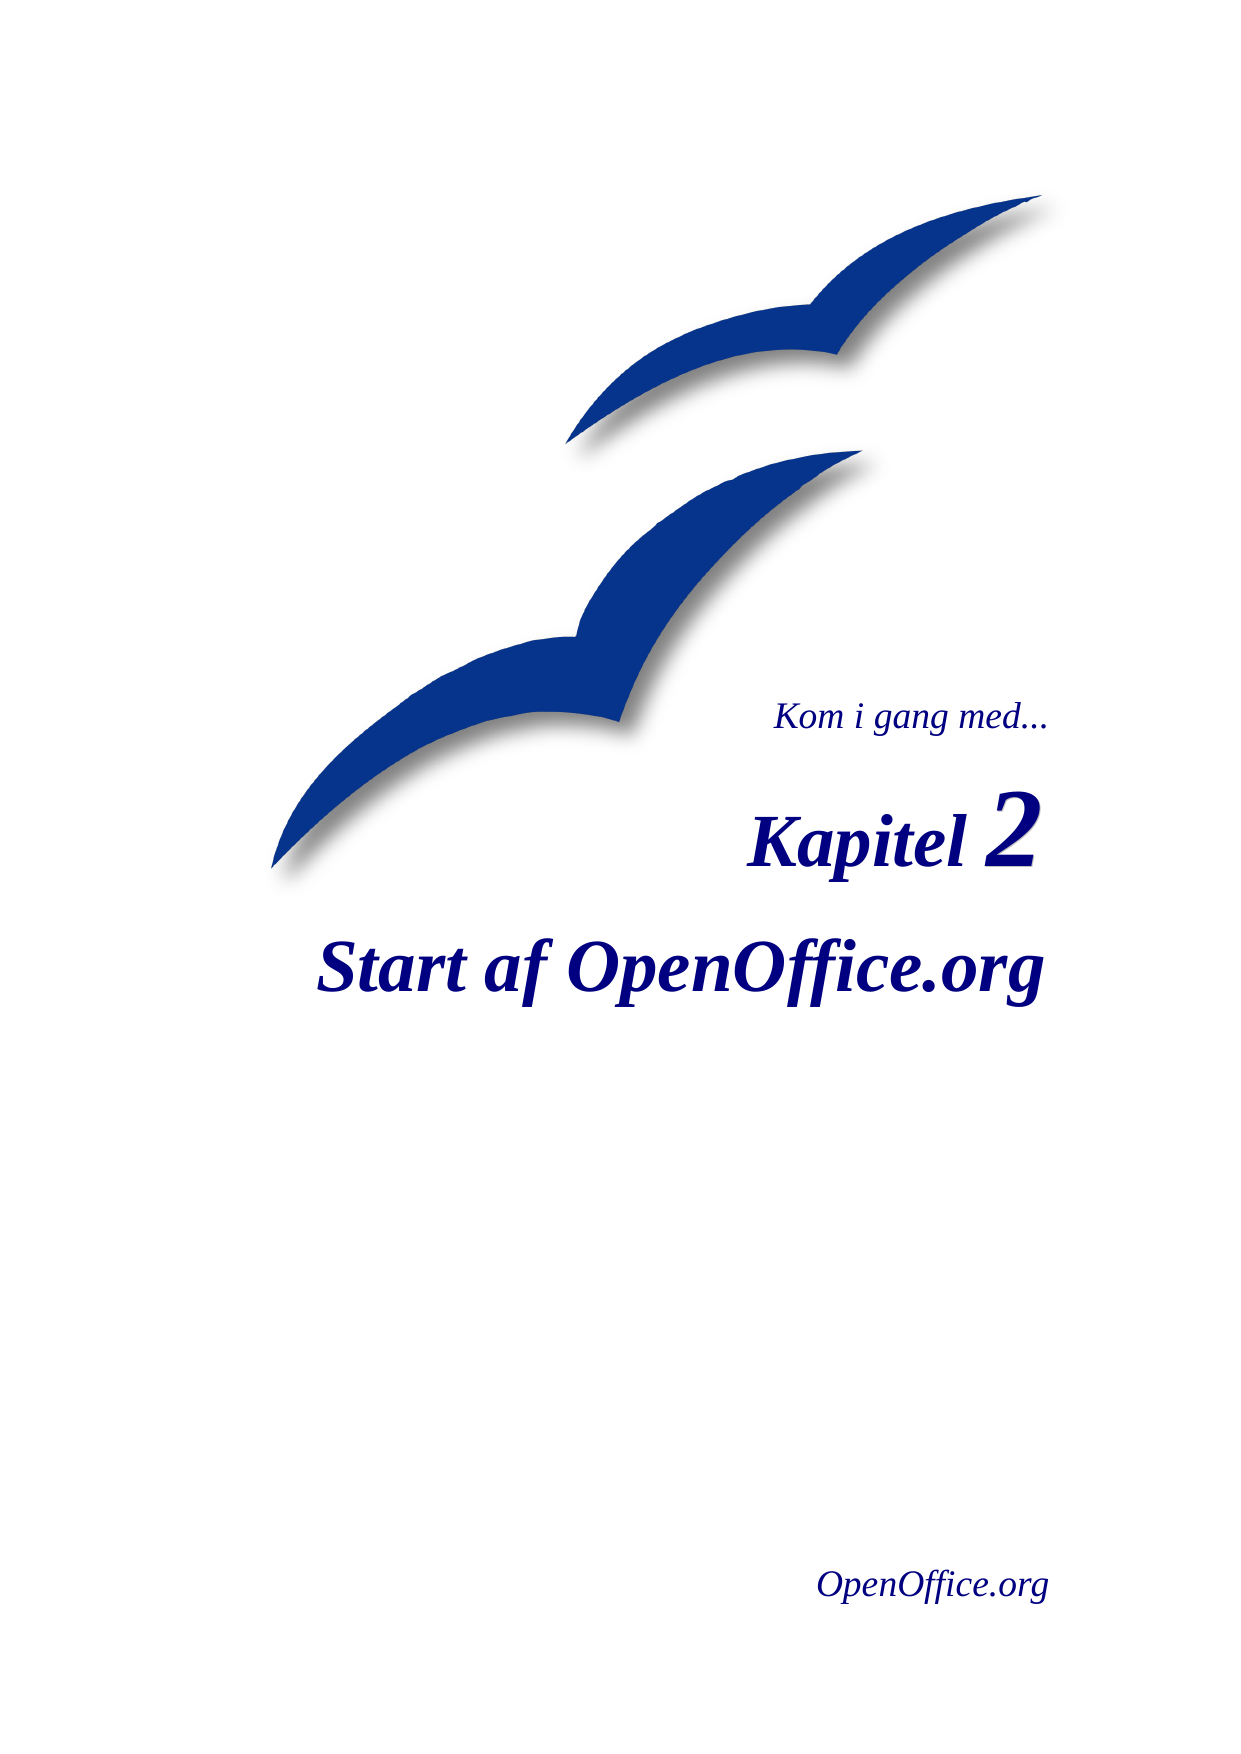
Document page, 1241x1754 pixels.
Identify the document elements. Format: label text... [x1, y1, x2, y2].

picture [256, 180, 1084, 910]
subtitle Kapitel 2 Start af OpenOffice.org [187, 766, 1053, 1015]
text Kom i gang med... [187, 695, 256, 737]
